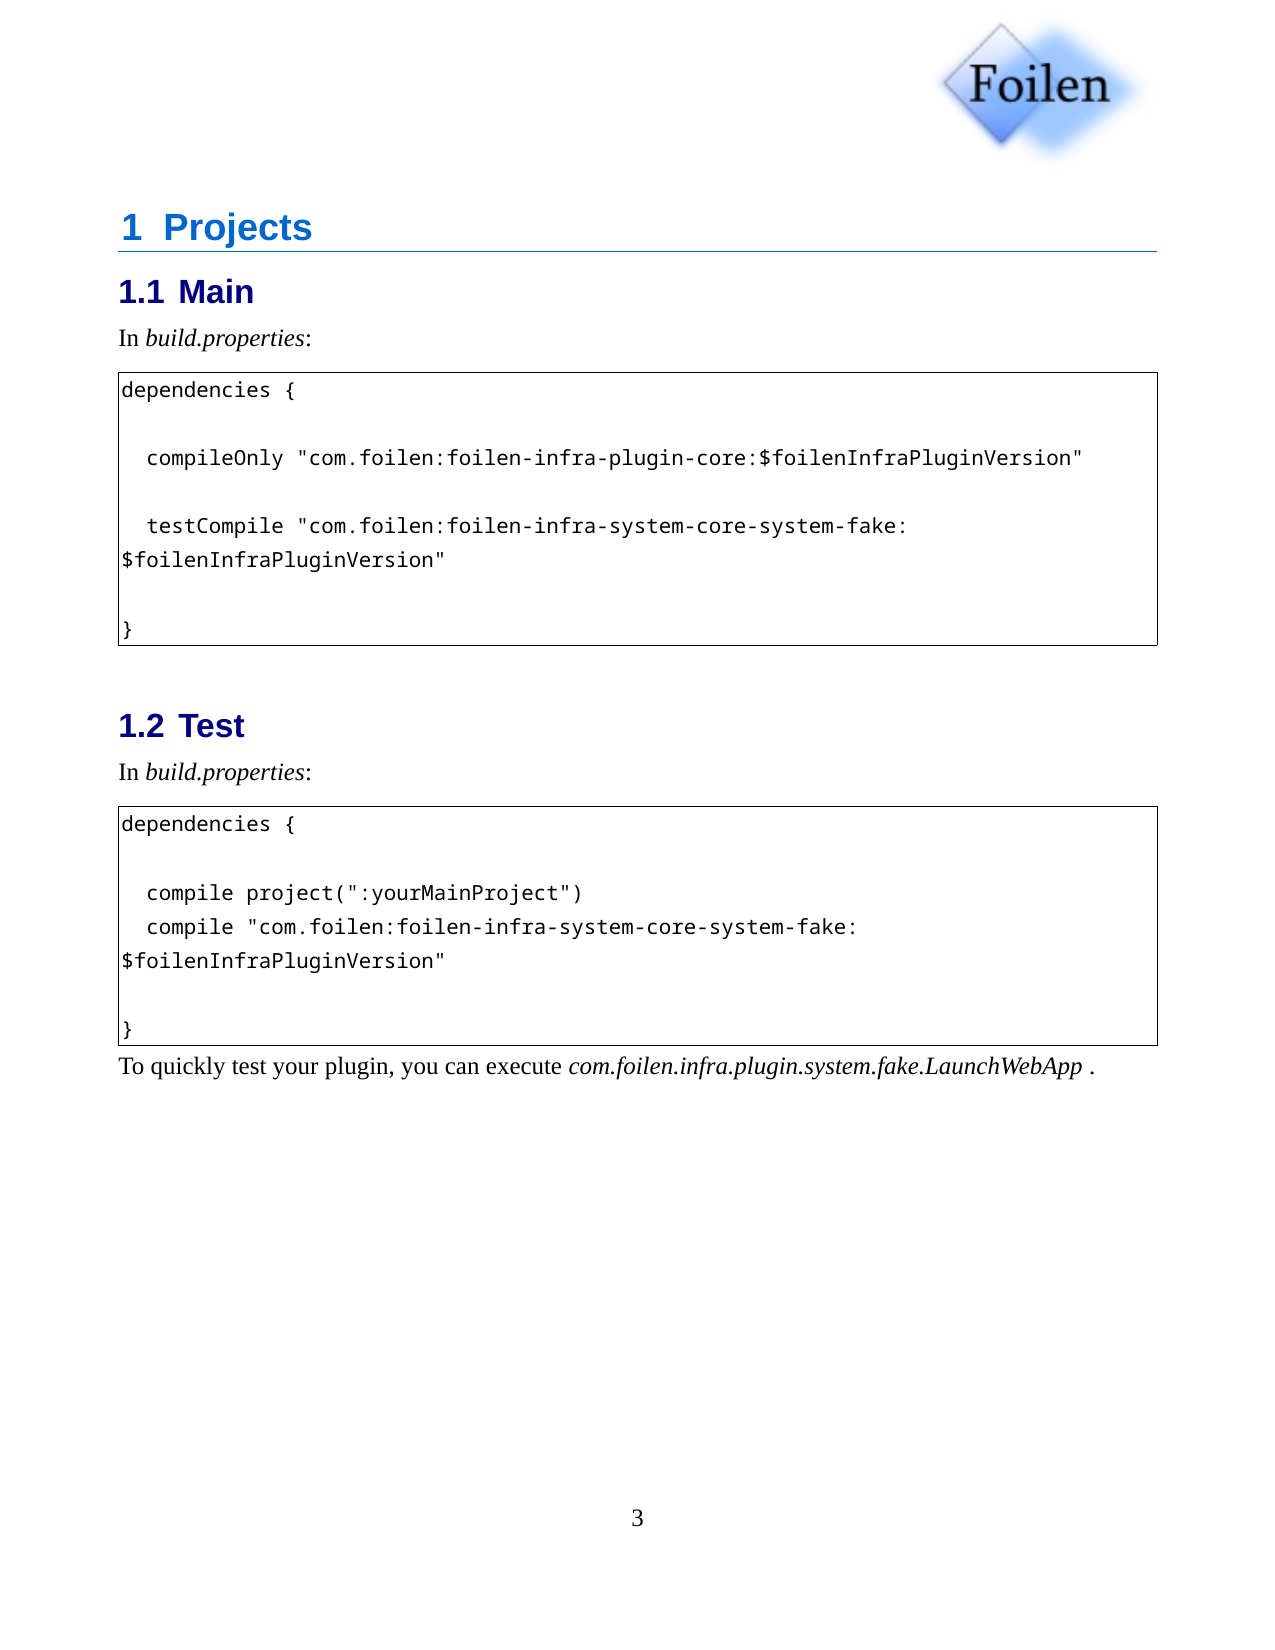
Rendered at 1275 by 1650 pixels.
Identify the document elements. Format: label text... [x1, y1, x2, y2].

text compileOnly "com.foilen:foilen-infra-plugin-core:$foilenInfraPluginVersion" [119, 440, 1157, 472]
text compile project(":yourMainProject") [119, 874, 1157, 906]
text testCompile "com.foilen:foilen-infra-system-core-system-fake:$foilenInfraPluginVersion" [119, 508, 1157, 574]
text In build.properties: [118, 323, 1157, 352]
text } [119, 611, 1157, 645]
text In build.properties: [118, 757, 1157, 786]
subtitle Main [118, 272, 1157, 311]
text dependencies { [119, 373, 1157, 404]
subtitle Projects [118, 201, 1157, 251]
text To quickly test your plugin, you can execute com.foilen.infra.plugin.system.fake.LaunchWebApp . [118, 1051, 1157, 1080]
subtitle Test [118, 706, 1157, 745]
text compile "com.foilen:foilen-infra-system-core-system-fake:$foilenInfraPluginVersion" [119, 909, 1157, 974]
text dependencies { [119, 807, 1157, 838]
picture [930, 8, 1157, 176]
text } [119, 1011, 1157, 1045]
